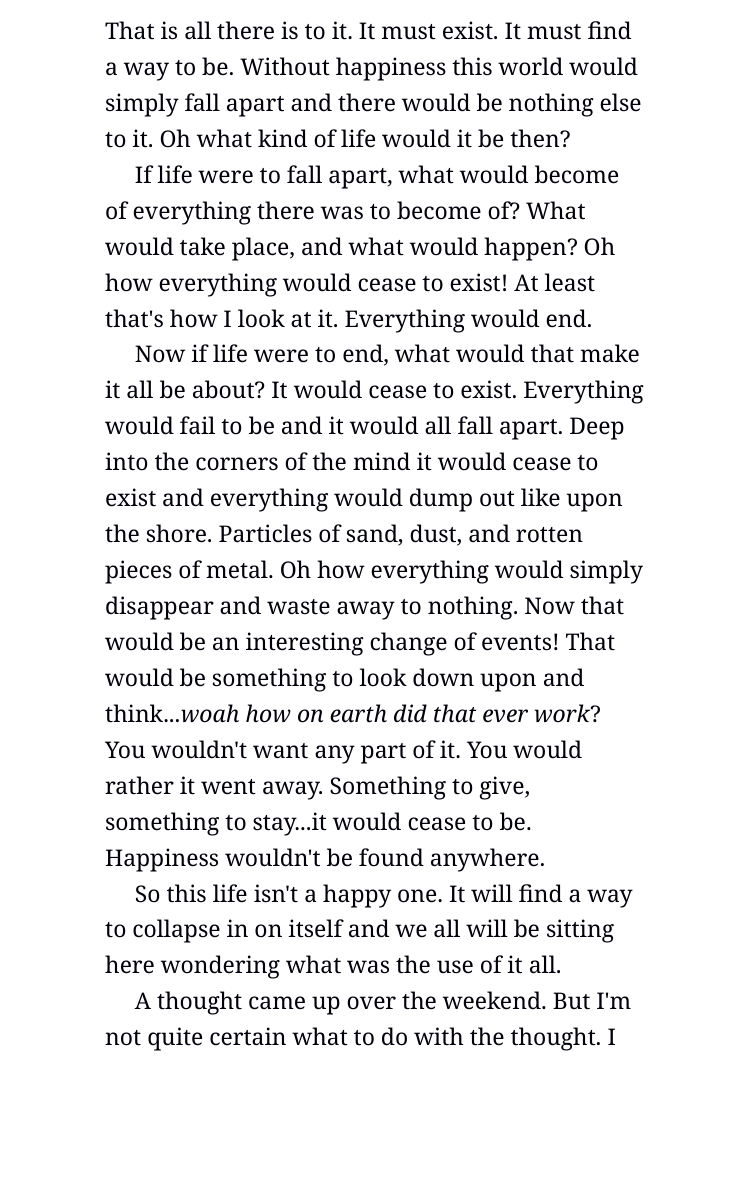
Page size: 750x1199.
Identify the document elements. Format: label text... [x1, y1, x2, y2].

text A thought came up over the weekend. But I'm not quite certain what to do with the thought. I [105, 985, 645, 1052]
text That is all there is to it. It must exist. It must find a way to be. Without happiness this world would simply fall apart and there would be nothing else to it. Oh what kind of life would it be then? [105, 15, 645, 154]
text Now if life were to end, what would that make it all be about? It would cease to exist. Everything would fail to be and it would all fall apart. Deep into the corners of the mind it would cease to exist and everything would dump out like upon the shore. Particles of sand, dust, and rotten pieces of metal. Oh how everything would simply disappear and waste away to nothing. Now that would be an interesting change of events! That would be something to look down upon and think...woah how on earth did that ever work? You wouldn't want any part of it. You would rather it went away. Something to give, something to stay...it would cease to be. Happiness wouldn't be found anywhere. [105, 338, 645, 873]
text So this life isn't a happy one. It will find a way to collapse in on itself and we all will be sitting here wondering what was the use of it all. [105, 877, 645, 981]
text If life were to fall apart, what would become of everything there was to become of? What would take place, and what would happen? Oh how everything would cease to exist! At least that's how I look at it. Everything would end. [105, 159, 645, 334]
